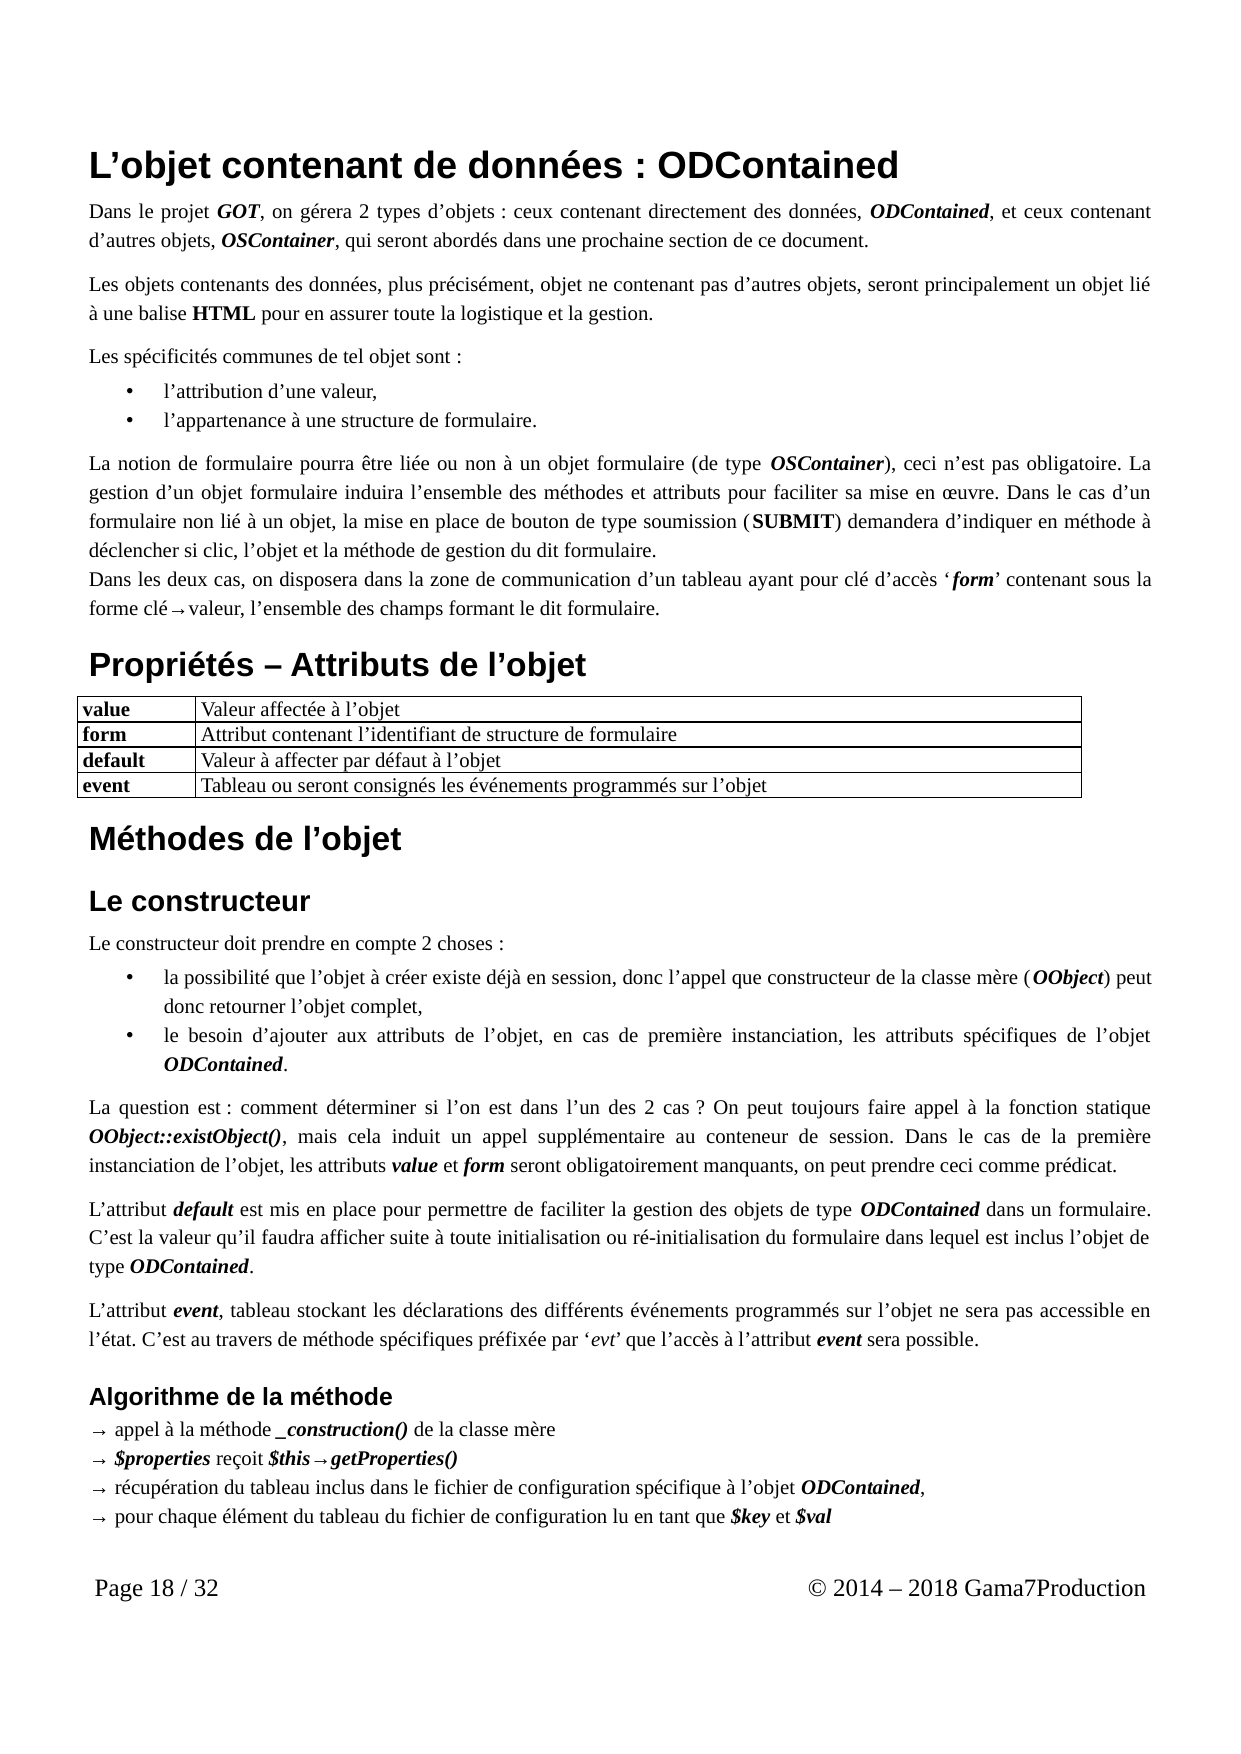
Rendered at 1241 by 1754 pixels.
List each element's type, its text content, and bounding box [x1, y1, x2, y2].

list l’appartenance à une structure de formulaire. [126, 407, 1152, 432]
table_cell default [78, 748, 195, 772]
subtitle Propriétés – Attributs de l’objet [88, 645, 1152, 684]
table_cell form [78, 723, 195, 746]
table_header value [78, 697, 195, 721]
text L’attribut event, tableau stockant les déclarations des différents événements programmés sur l’objet ne sera pas accessible en l’état. C’est au travers de méthode spécifiques préfixée par ‘evt’ que l’accès à l’attribut event sera possible. [88, 1298, 1152, 1351]
list la possibilité que l’objet à créer existe déjà en session, donc l’appel que constructeur de la classe mère (OObject) peut donc retourner l’objet complet, [126, 965, 1152, 1018]
table_cell Tableau ou seront consignés les événements programmés sur l’objet [196, 773, 1081, 797]
text La question est : comment déterminer si l’on est dans l’un des 2 cas ? On peut toujours faire appel à la fonction statique OObject::existObject(), mais cela induit un appel supplémentaire au conteneur de session. Dans le cas de la première instanciation de l’objet, les attributs value et form seront obligatoirement manquants, on peut prendre ceci comme prédicat. [88, 1095, 1152, 1177]
text Dans les deux cas, on disposera dans la zone de communication d’un tableau ayant pour clé d’accès ‘form’ contenant sous la forme clé→valeur, l’ensemble des champs formant le dit formulaire. [88, 567, 1152, 619]
table_cell Valeur à affecter par défaut à l’objet [196, 748, 1081, 772]
text La notion de formulaire pourra être liée ou non à un objet formulaire (de type OSContainer), ceci n’est pas obligatoire. La gestion d’un objet formulaire induira l’ensemble des méthodes et attributs pour faciliter sa mise en œuvre. Dans le cas d’un formulaire non lié à un objet, la mise en place de bouton de type soumission (SUBMIT) demandera d’indiquer en méthode à déclencher si clic, l’objet et la méthode de gestion du dit formulaire. [88, 451, 1152, 562]
text → récupération du tableau inclus dans le fichier de configuration spécifique à l’objet ODContained, [88, 1475, 1152, 1499]
table_cell event [78, 773, 195, 797]
subtitle L’objet contenant de données : ODContained [88, 143, 1152, 187]
subtitle Méthodes de l’objet [88, 818, 1152, 857]
subtitle Algorithme de la méthode [88, 1382, 1152, 1411]
text → $properties reçoit $this→getProperties() [88, 1446, 1152, 1470]
list le besoin d’ajouter aux attributs de l’objet, en cas de première instanciation, les attributs spécifiques de l’objet ODContained. [126, 1023, 1152, 1076]
subtitle Le constructeur [88, 884, 1152, 918]
text Dans le projet GOT, on gérera 2 types d’objets : ceux contenant directement des données, ODContained, et ceux contenant d’autres objets, OSContainer, qui seront abordés dans une prochaine section de ce document. [88, 199, 1152, 252]
table_header Valeur affectée à l’objet [196, 697, 1081, 721]
text → appel à la méthode _construction() de la classe mère [88, 1417, 1152, 1441]
text Les spécificités communes de tel objet sont : [88, 344, 1152, 368]
list l’attribution d’une valeur, [126, 379, 1152, 403]
table_cell Attribut contenant l’identifiant de structure de formulaire [196, 723, 1081, 746]
text L’attribut default est mis en place pour permettre de faciliter la gestion des objets de type ODContained dans un formulaire. C’est la valeur qu’il faudra afficher suite à toute initialisation ou ré-initialisation du formulaire dans lequel est inclus l’objet de type ODContained. [88, 1196, 1152, 1278]
text Le constructeur doit prendre en compte 2 choses : [88, 931, 1152, 954]
text → pour chaque élément du tableau du fichier de configuration lu en tant que $key et $val [88, 1504, 1152, 1528]
text Les objets contenants des données, plus précisément, objet ne contenant pas d’autres objets, seront principalement un objet lié à une balise HTML pour en assurer toute la logistique et la gestion. [88, 272, 1152, 324]
